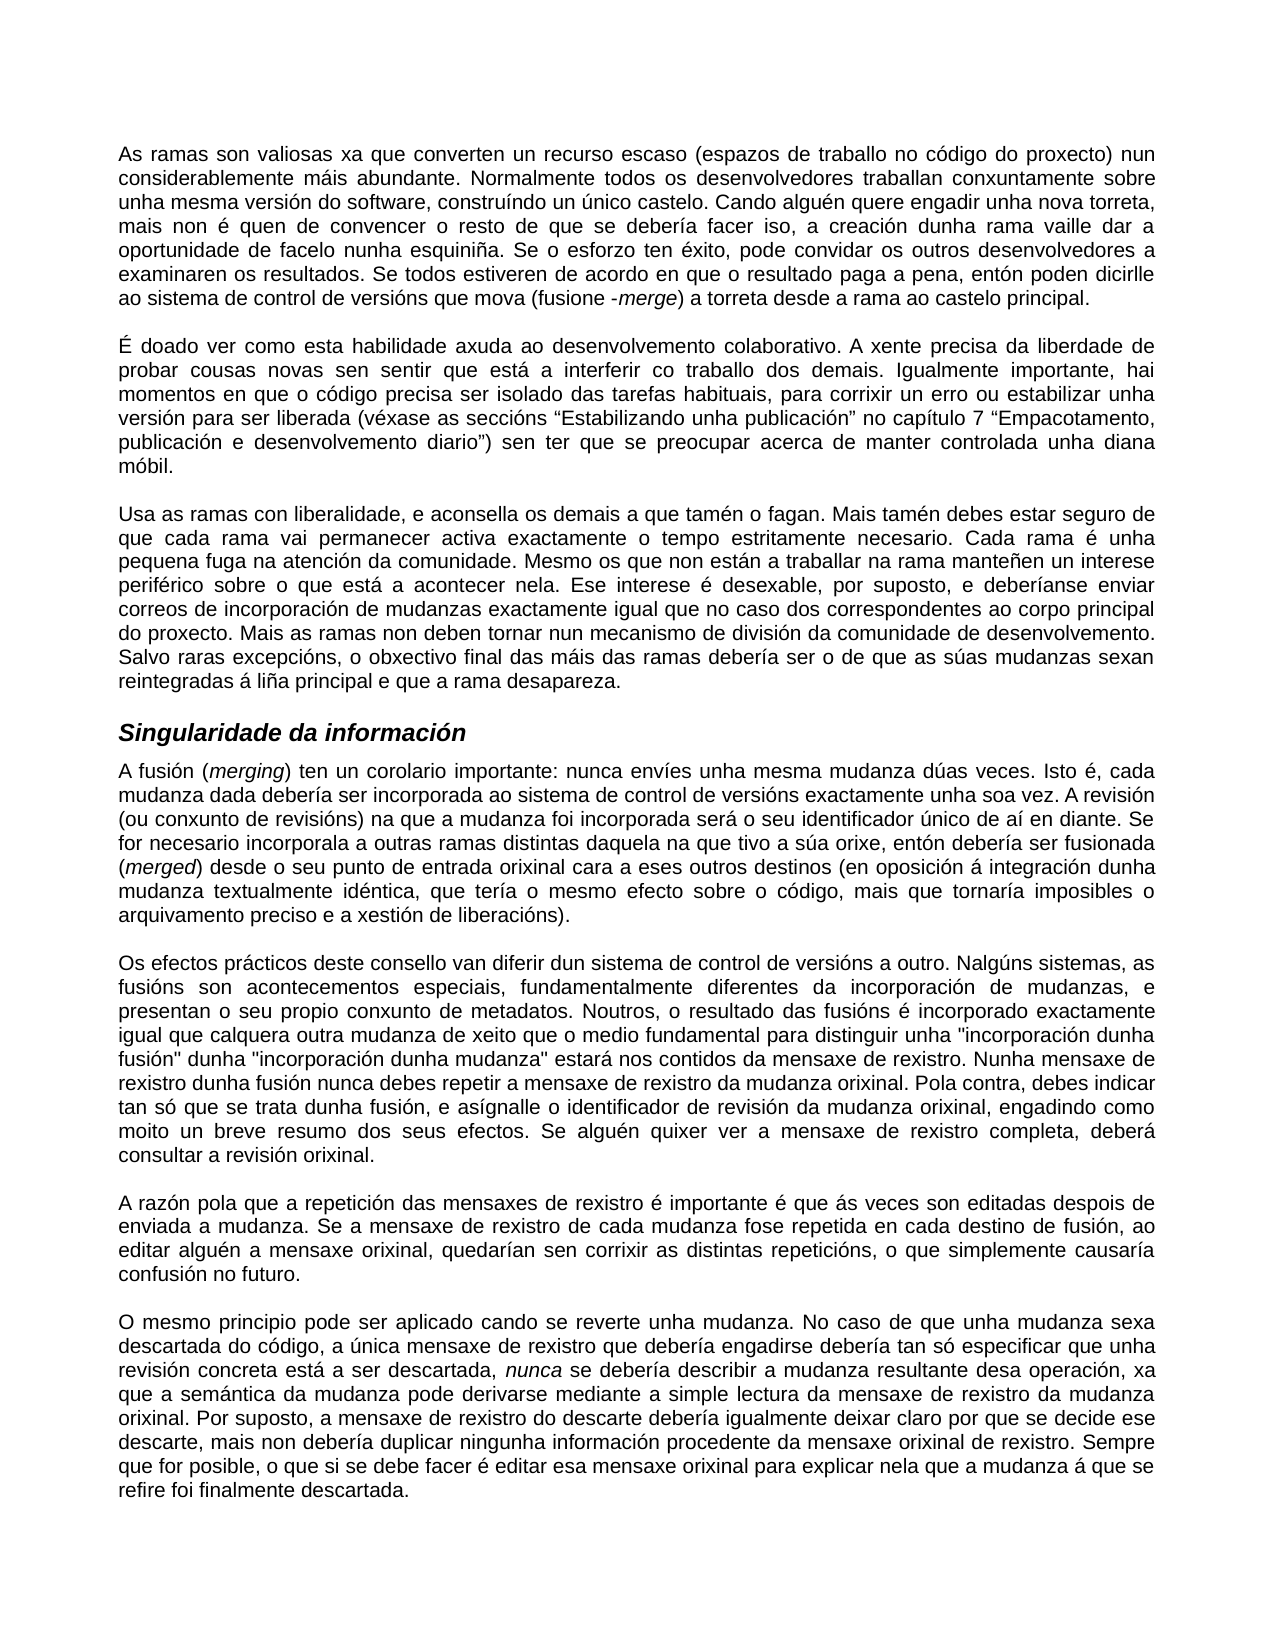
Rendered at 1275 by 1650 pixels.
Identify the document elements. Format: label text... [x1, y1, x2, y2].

text Os efectos prácticos deste consello van diferir dun sistema de control de versións a outro. Nalgúns sistemas, as fusións son acontecementos especiais, fundamentalmente diferentes da incorporación de mudanzas, e presentan o seu propio conxunto de metadatos. Noutros, o resultado das fusións é incorporado exactamente igual que calquera outra mudanza de xeito que o medio fundamental para distinguir unha "incorporación dunha fusión" dunha "incorporación dunha mudanza" estará nos contidos da mensaxe de rexistro. Nunha mensaxe de rexistro dunha fusión nunca debes repetir a mensaxe de rexistro da mudanza orixinal. Pola contra, debes indicar tan só que se trata dunha fusión, e asígnalle o identificador de revisión da mudanza orixinal, engadindo como moito un breve resumo dos seus efectos. Se alguén quixer ver a mensaxe de rexistro completa, deberá consultar a revisión orixinal. [118, 951, 1157, 1166]
subtitle Singularidade da información [118, 718, 1157, 747]
text O mesmo principio pode ser aplicado cando se reverte unha mudanza. No caso de que unha mudanza sexa descartada do código, a única mensaxe de rexistro que debería engadirse debería tan só especificar que unha revisión concreta está a ser descartada, nunca se debería describir a mudanza resultante desa operación, xa que a semántica da mudanza pode derivarse mediante a simple lectura da mensaxe de rexistro da mudanza orixinal. Por suposto, a mensaxe de rexistro do descarte debería igualmente deixar claro por que se decide ese descarte, mais non debería duplicar ningunha información procedente da mensaxe orixinal de rexistro. Sempre que for posible, o que si se debe facer é editar esa mensaxe orixinal para explicar nela que a mudanza á que se refire foi finalmente descartada. [118, 1310, 1157, 1502]
text É doado ver como esta habilidade axuda ao desenvolvemento colaborativo. A xente precisa da liberdade de probar cousas novas sen sentir que está a interferir co traballo dos demais. Igualmente importante, hai momentos en que o código precisa ser isolado das tarefas habituais, para corrixir un erro ou estabilizar unha versión para ser liberada (véxase as seccións “Estabilizando unha publicación” no capítulo 7 “Empacotamento, publicación e desenvolvemento diario”) sen ter que se preocupar acerca de manter controlada unha diana móbil. [118, 334, 1157, 477]
text Usa as ramas con liberalidade, e aconsella os demais a que tamén o fagan. Mais tamén debes estar seguro de que cada rama vai permanecer activa exactamente o tempo estritamente necesario. Cada rama é unha pequena fuga na atención da comunidade. Mesmo os que non están a traballar na rama manteñen un interese periférico sobre o que está a acontecer nela. Ese interese é desexable, por suposto, e deberíanse enviar correos de incorporación de mudanzas exactamente igual que no caso dos correspondentes ao corpo principal do proxecto. Mais as ramas non deben tornar nun mecanismo de división da comunidade de desenvolvemento. Salvo raras excepcións, o obxectivo final das máis das ramas debería ser o de que as súas mudanzas sexan reintegradas á liña principal e que a rama desapareza. [118, 501, 1157, 693]
text A razón pola que a repetición das mensaxes de rexistro é importante é que ás veces son editadas despois de enviada a mudanza. Se a mensaxe de rexistro de cada mudanza fose repetida en cada destino de fusión, ao editar alguén a mensaxe orixinal, quedarían sen corrixir as distintas repeticións, o que simplemente causaría confusión no futuro. [118, 1190, 1157, 1286]
text As ramas son valiosas xa que converten un recurso escaso (espazos de traballo no código do proxecto) nun considerablemente máis abundante. Normalmente todos os desenvolvedores traballan conxuntamente sobre unha mesma versión do software, construíndo un único castelo. Cando alguén quere engadir unha nova torreta, mais non é quen de convencer o resto de que se debería facer iso, a creación dunha rama vaille dar a oportunidade de facelo nunha esquiniña. Se o esforzo ten éxito, pode convidar os outros desenvolvedores a examinaren os resultados. Se todos estiveren de acordo en que o resultado paga a pena, entón poden dicirlle ao sistema de control de versións que mova (fusione -merge) a torreta desde a rama ao castelo principal. [118, 142, 1157, 310]
text A fusión (merging) ten un corolario importante: nunca envíes unha mesma mudanza dúas veces. Isto é, cada mudanza dada debería ser incorporada ao sistema de control de versións exactamente unha soa vez. A revisión (ou conxunto de revisións) na que a mudanza foi incorporada será o seu identificador único de aí en diante. Se for necesario incorporala a outras ramas distintas daquela na que tivo a súa orixe, entón debería ser fusionada (merged) desde o seu punto de entrada orixinal cara a eses outros destinos (en oposición á integración dunha mudanza textualmente idéntica, que tería o mesmo efecto sobre o código, mais que tornaría imposibles o arquivamento preciso e a xestión de liberacións). [118, 759, 1157, 927]
